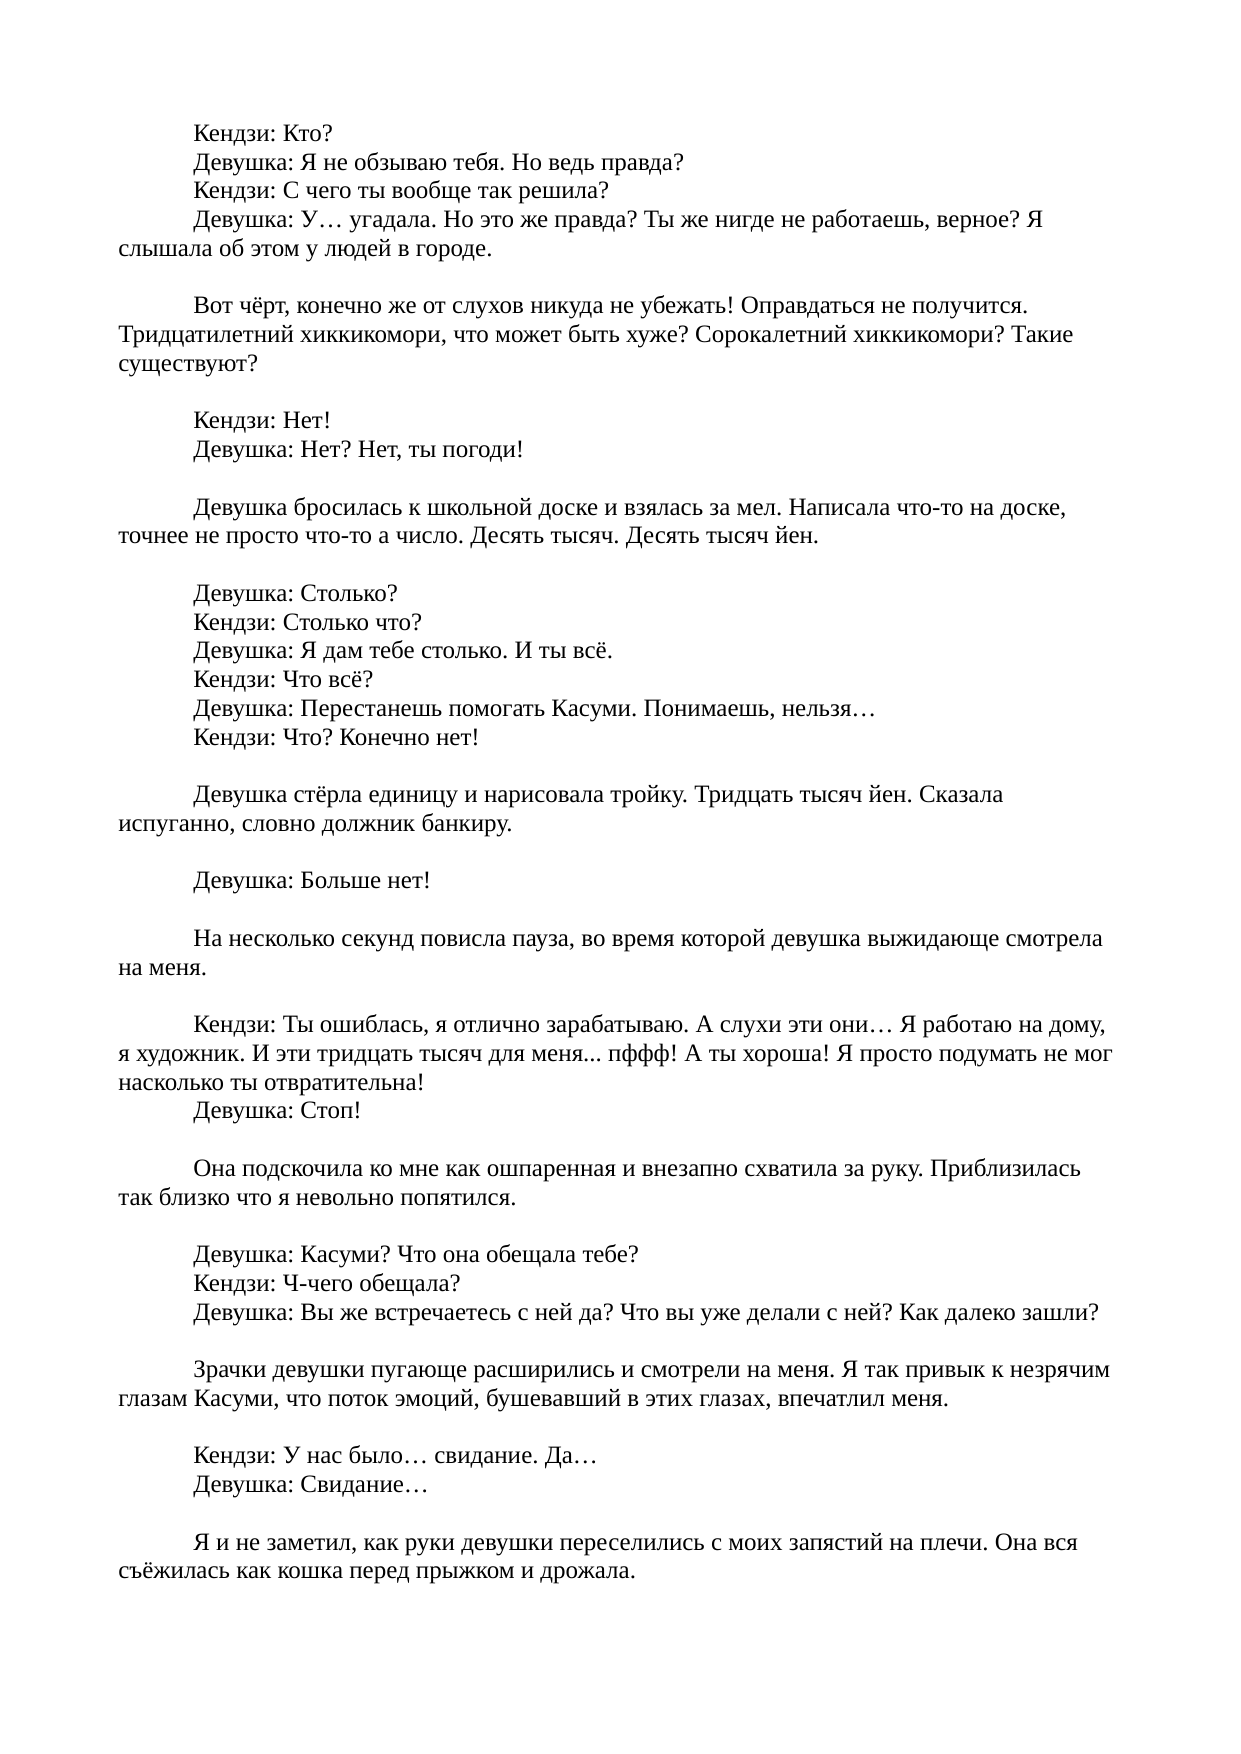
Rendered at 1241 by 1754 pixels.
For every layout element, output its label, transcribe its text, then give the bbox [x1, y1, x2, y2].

text Девушка: Я не обзываю тебя. Но ведь правда? [118, 147, 1122, 176]
text Кендзи: С чего ты вообще так решила? [118, 176, 1122, 204]
text Девушка: Столько? [118, 578, 1122, 607]
text Я и не заметил, как руки девушки переселились с моих запястий на плечи. Она вся съёжилась как кошка перед прыжком и дрожала. [118, 1527, 1122, 1584]
text Девушка: Перестанешь помогать Касуми. Понимаешь, нельзя… [118, 693, 1122, 722]
text На несколько секунд повисла пауза, во время которой девушка выжидающе смотрела на меня. [118, 923, 1122, 981]
text Кендзи: У нас было… свидание. Да… [118, 1441, 1122, 1469]
text Девушка стёрла единицу и нарисовала тройку. Тридцать тысяч йен. Сказала испуганно, словно должник банкиру. [118, 779, 1122, 837]
text Девушка: Вы же встречаетесь с ней да? Что вы уже делали с ней? Как далеко зашли? [118, 1297, 1122, 1326]
text Девушка: Нет? Нет, ты погоди! [118, 434, 1122, 463]
text Кендзи: Что? Конечно нет! [118, 722, 1122, 751]
text Девушка бросилась к школьной доске и взялась за мел. Написала что-то на доске, точнее не просто что-то а число. Десять тысяч. Десять тысяч йен. [118, 492, 1122, 549]
text Девушка: Стоп! [118, 1096, 1122, 1124]
text Зрачки девушки пугающе расширились и смотрели на меня. Я так привык к незрячим глазам Касуми, что поток эмоций, бушевавший в этих глазах, впечатлил меня. [118, 1354, 1122, 1412]
text Вот чёрт, конечно же от слухов никуда не убежать! Оправдаться не получится. Тридцатилетний хиккикомори, что может быть хуже? Сорокалетний хиккикомори? Такие существуют? [118, 291, 1122, 377]
text Кендзи: Столько что? [118, 607, 1122, 636]
text Кендзи: Ч-чего обещала? [118, 1268, 1122, 1297]
text Кендзи: Ты ошиблась, я отлично зарабатываю. А слухи эти они… Я работаю на дому, я художник. И эти тридцать тысяч для меня... пффф! А ты хороша! Я просто подумать не мог насколько ты отвратительна! [118, 1009, 1122, 1096]
text Девушка: Свидание… [118, 1469, 1122, 1498]
text Девушка: Я дам тебе столько. И ты всё. [118, 636, 1122, 664]
text Девушка: Больше нет! [118, 866, 1122, 894]
text Кендзи: Кто? [118, 118, 1122, 147]
text Девушка: Касуми? Что она обещала тебе? [118, 1239, 1122, 1268]
text Девушка: У… угадала. Но это же правда? Ты же нигде не работаешь, верное? Я слышала об этом у людей в городе. [118, 204, 1122, 262]
text Кендзи: Нет! [118, 406, 1122, 434]
text Кендзи: Что всё? [118, 664, 1122, 693]
text Она подскочила ко мне как ошпаренная и внезапно схватила за руку. Приблизилась так близко что я невольно попятился. [118, 1153, 1122, 1211]
